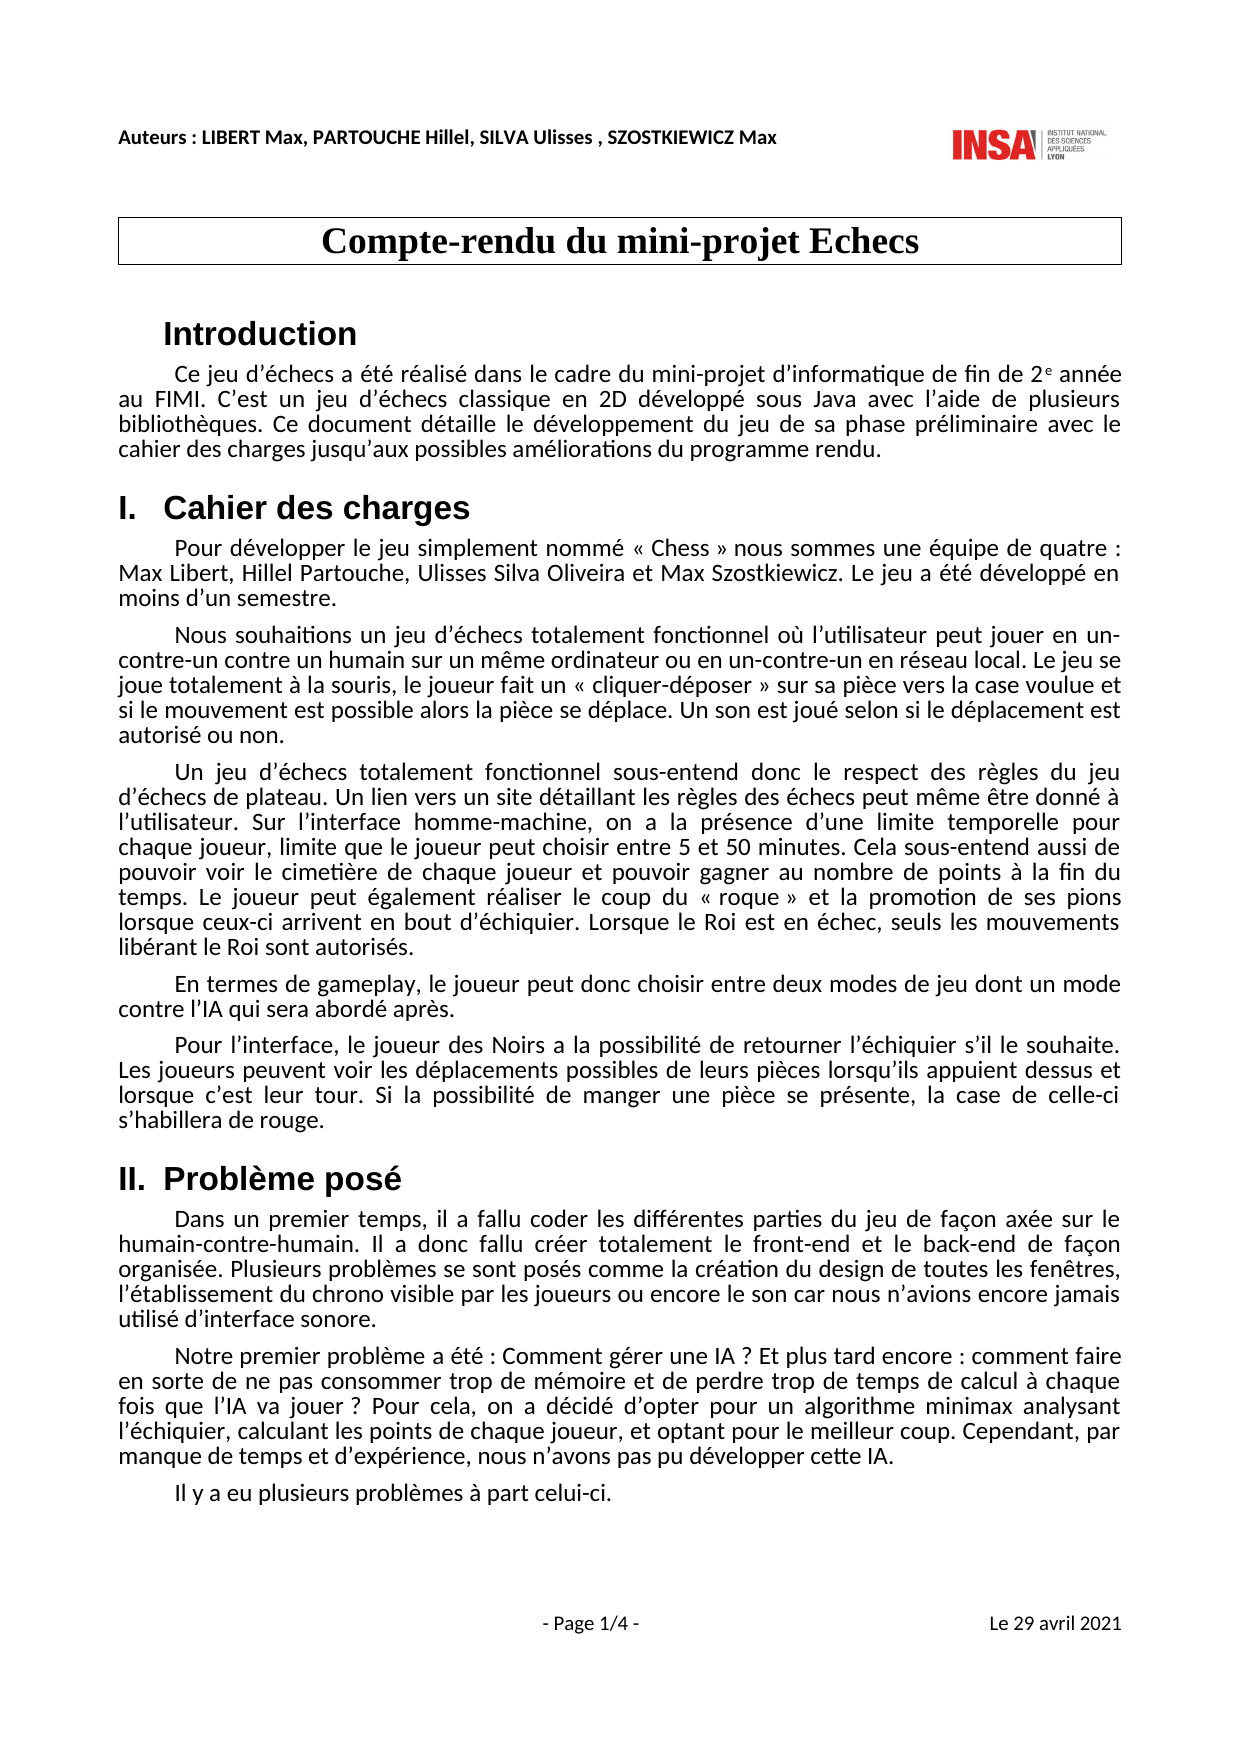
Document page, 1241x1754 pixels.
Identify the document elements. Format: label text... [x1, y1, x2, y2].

text Il y a eu plusieurs problèmes à part celui-ci. [118, 1483, 1122, 1508]
text Ce jeu d’échecs a été réalisé dans le cadre du mini-projet d’informatique de fin de 2e année au FIMI. C’est un jeu d’échecs classique en 2D développé sous Java avec l’aide de plusieurs bibliothèques. Ce document détaille le développement du jeu de sa phase préliminaire avec le cahier des charges jusqu’aux possibles améliorations du programme rendu. [118, 364, 1122, 464]
subtitle Problème posé [118, 1160, 1122, 1197]
picture [947, 118, 1112, 172]
text En termes de gameplay, le joueur peut donc choisir entre deux modes de jeu dont un mode contre l’IA qui sera abordé après. [118, 973, 1122, 1023]
text Compte-rendu du mini-projet Echecs [119, 218, 1121, 264]
text Nous souhaitions un jeu d’échecs totalement fonctionnel où l’utilisateur peut jouer en un-contre-un contre un humain sur un même ordinateur ou en un-contre-un en réseau local. Le jeu se joue totalement à la souris, le joueur fait un « cliquer-déposer » sur sa pièce vers la case voulue et si le mouvement est possible alors la pièce se déplace. Un son est joué selon si le déplacement est autorisé ou non. [118, 625, 1122, 750]
subtitle Introduction [118, 315, 1122, 352]
text Pour l’interface, le joueur des Noirs a la possibilité de retourner l’échiquier s’il le souhaite. Les joueurs peuvent voir les déplacements possibles de leurs pièces lorsqu’ils appuient dessus et lorsque c’est leur tour. Si la possibilité de manger une pièce se présente, la case de celle-ci s’habillera de rouge. [118, 1035, 1122, 1135]
subtitle Cahier des charges [118, 489, 1122, 526]
text Dans un premier temps, il a fallu coder les différentes parties du jeu de façon axée sur le humain-contre-humain. Il a donc fallu créer totalement le front-end et le back-end de façon organisée. Plusieurs problèmes se sont posés comme la création du design de toutes les fenêtres, l’établissement du chrono visible par les joueurs ou encore le son car nous n’avions encore jamais utilisé d’interface sonore. [118, 1209, 1122, 1334]
text Pour développer le jeu simplement nommé « Chess » nous sommes une équipe de quatre : Max Libert, Hillel Partouche, Ulisses Silva Oliveira et Max Szostkiewicz. Le jeu a été développé en moins d’un semestre. [118, 538, 1122, 613]
text Notre premier problème a été : Comment gérer une IA ? Et plus tard encore : comment faire en sorte de ne pas consommer trop de mémoire et de perdre trop de temps de calcul à chaque fois que l’IA va jouer ? Pour cela, on a décidé d’opter pour un algorithme minimax analysant l’échiquier, calculant les points de chaque joueur, et optant pour le meilleur coup. Cependant, par manque de temps et d’expérience, nous n’avons pas pu développer cette IA. [118, 1346, 1122, 1471]
text Un jeu d’échecs totalement fonctionnel sous-entend donc le respect des règles du jeu d’échecs de plateau. Un lien vers un site détaillant les règles des échecs peut même être donné à l’utilisateur. Sur l’interface homme-machine, on a la présence d’une limite temporelle pour chaque joueur, limite que le joueur peut choisir entre 5 et 50 minutes. Cela sous-entend aussi de pouvoir voir le cimetière de chaque joueur et pouvoir gagner au nombre de points à la fin du temps. Le joueur peut également réaliser le coup du « roque » et la promotion de ses pions lorsque ceux-ci arrivent en bout d’échiquier. Lorsque le Roi est en échec, seuls les mouvements libérant le Roi sont autorisés. [118, 761, 1122, 961]
